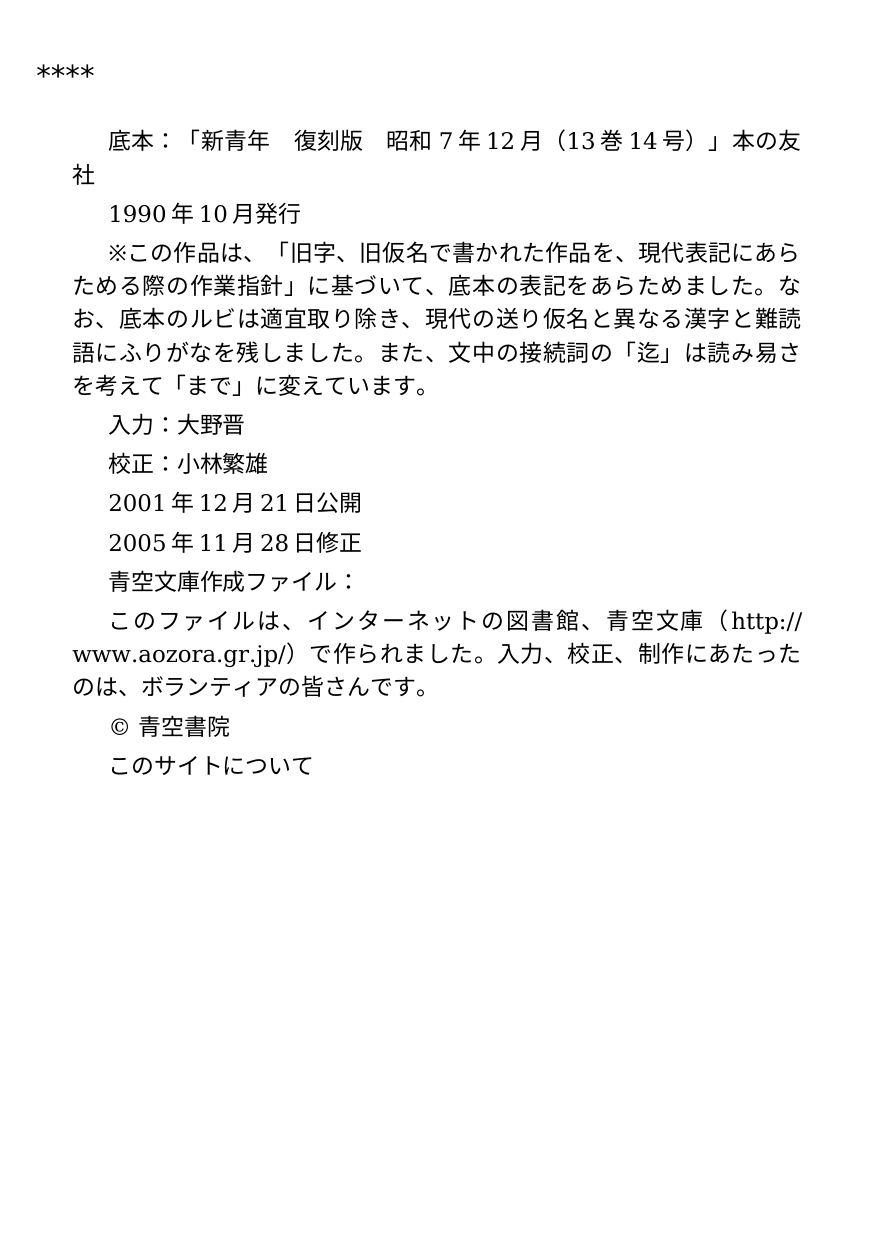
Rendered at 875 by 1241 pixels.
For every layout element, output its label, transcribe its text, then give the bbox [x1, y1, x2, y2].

text 青空文庫作成ファイル： [72, 563, 802, 597]
text 底本：「新青年 復刻版 昭和7年12月（13巻14号）」本の友社 [72, 123, 802, 190]
text 校正：小林繁雄 [72, 446, 802, 479]
text 入力：大野晋 [72, 407, 802, 440]
text 2005年11月28日修正 [72, 524, 802, 558]
text ※この作品は、「旧字、旧仮名で書かれた作品を、現代表記にあらためる際の作業指針」に基づいて、底本の表記をあらためました。なお、底本のルビは適宜取り除き、現代の送り仮名と異なる漢字と難読語にふりがなを残しました。また、文中の接続詞の「迄」は読み易さを考えて「まで」に変えています。 [72, 235, 802, 401]
text 2001年12月21日公開 [72, 485, 802, 518]
subtitle **** [36, 60, 838, 94]
text このサイトについて [72, 747, 802, 781]
text このファイルは、インターネットの図書館、青空文庫（http://www.aozora.gr.jp/）で作られました。入力、校正、制作にあたったのは、ボランティアの皆さんです。 [72, 603, 802, 702]
text 1990年10月発行 [72, 196, 802, 229]
text © 青空書院 [72, 708, 802, 742]
